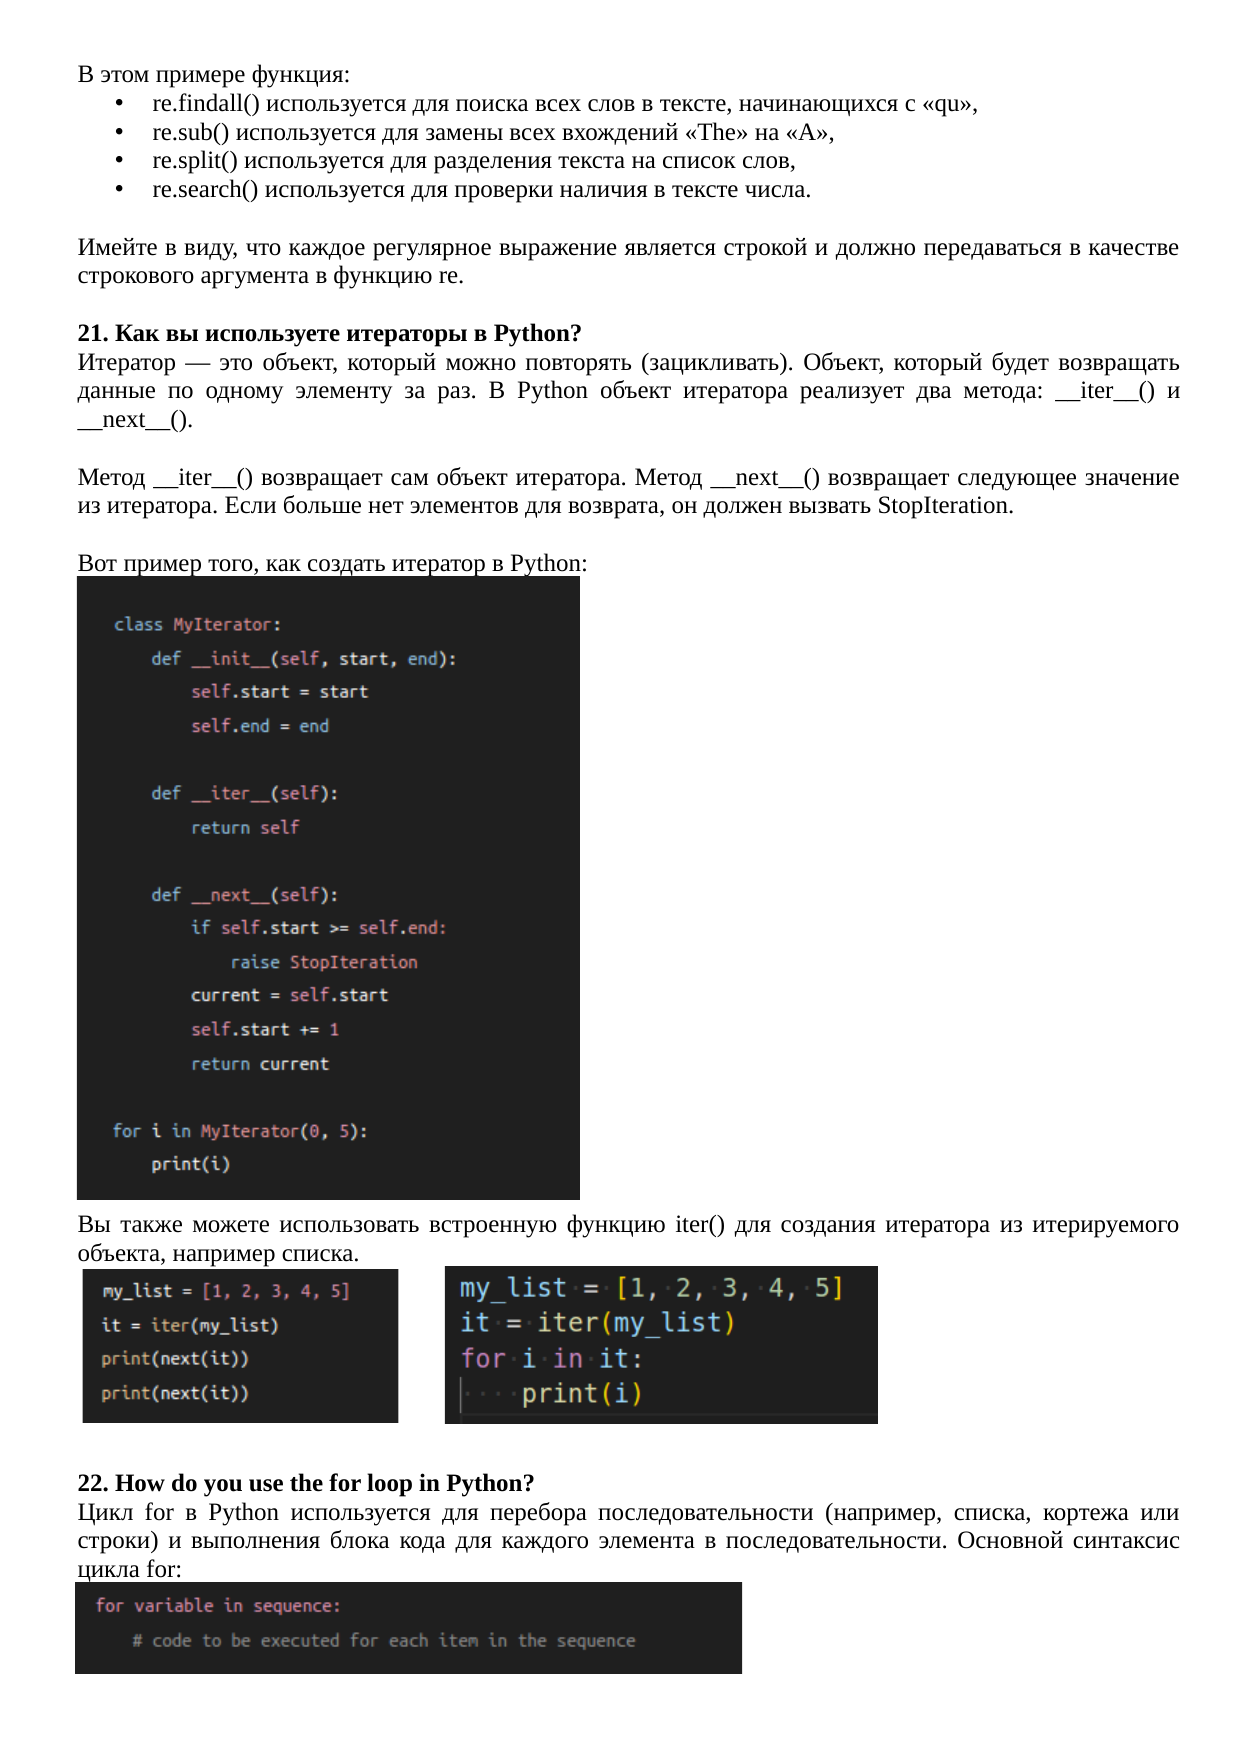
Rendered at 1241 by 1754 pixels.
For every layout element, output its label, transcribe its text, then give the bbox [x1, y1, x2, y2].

list re.sub() используется для замены всех вхождений «The» на «A», [115, 117, 1181, 145]
picture [82, 1269, 399, 1423]
picture [75, 1582, 743, 1674]
text 21. Как вы используете итераторы в Python? [77, 318, 1181, 347]
text Вы также можете использовать встроенную функцию iter() для создания итератора из итерируемого объекта, например списка. [77, 1209, 1181, 1267]
list re.findall() используется для поиска всех слов в тексте, начинающихся с «qu», [115, 88, 1181, 117]
text Итератор — это объект, который можно повторять (зацикливать). Объект, который будет возвращать данные по одному элементу за раз. В Python объект итератора реализует два метода: __iter__() и __next__(). [77, 347, 1181, 433]
text В этом примере функция: [77, 59, 1181, 88]
text Имейте в виду, что каждое регулярное выражение является строкой и должно передаваться в качестве строкового аргумента в функцию re. [77, 232, 1181, 289]
text Цикл for в Python используется для перебора последовательности (например, списка, кортежа или строки) и выполнения блока кода для каждого элемента в последовательности. Основной синтаксис цикла for: [77, 1497, 1181, 1583]
picture [76, 576, 580, 1200]
text 22. How do you use the for loop in Python? [77, 1468, 1181, 1497]
text Вот пример того, как создать итератор в Python: [77, 548, 1181, 577]
text Метод __iter__() возвращает сам объект итератора. Метод __next__() возвращает следующее значение из итератора. Если больше нет элементов для возврата, он должен вызвать StopIteration. [77, 462, 1181, 519]
picture [444, 1266, 878, 1424]
list re.search() используется для проверки наличия в тексте числа. [115, 174, 1181, 203]
list re.split() используется для разделения текста на список слов, [115, 145, 1181, 174]
